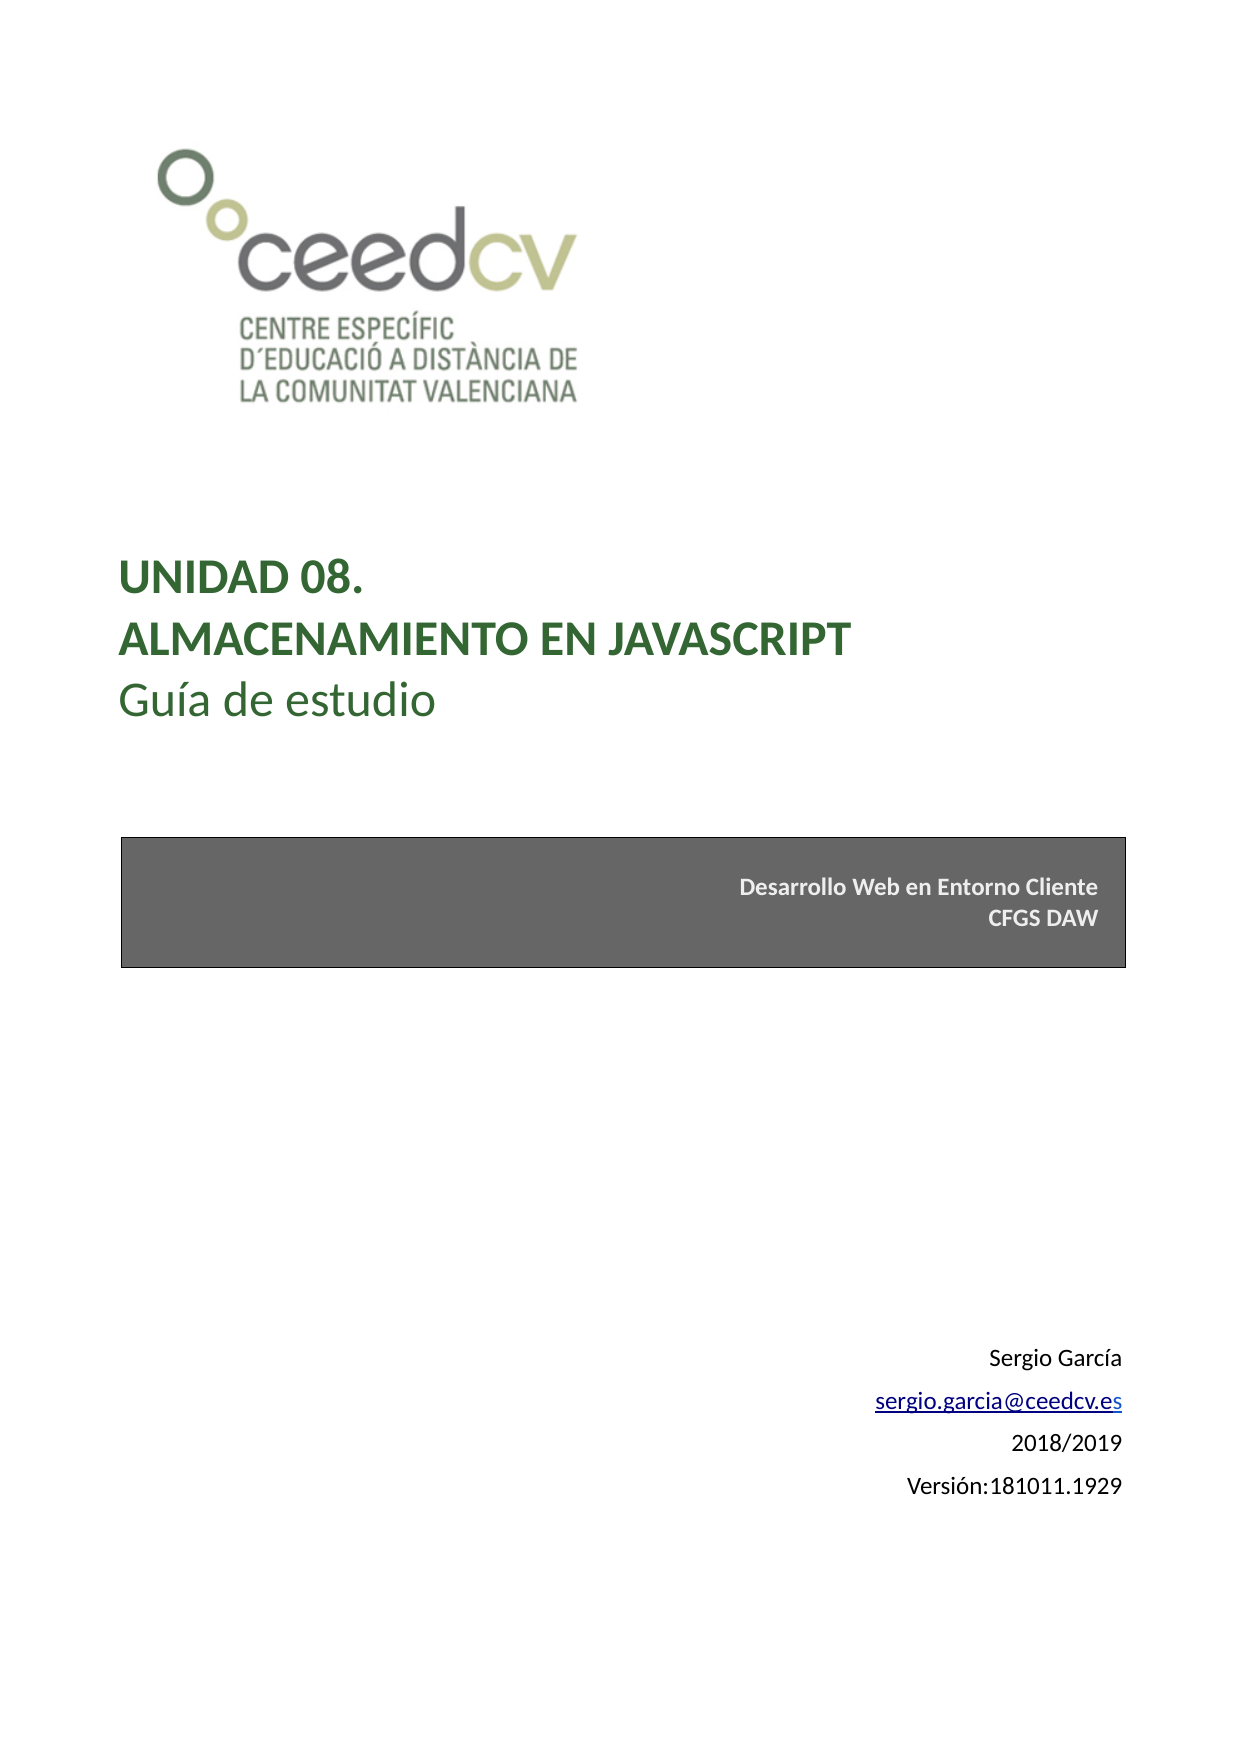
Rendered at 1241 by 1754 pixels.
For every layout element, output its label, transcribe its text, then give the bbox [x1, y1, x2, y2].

picture [118, 121, 681, 431]
text sergio.garcia@ceedcv.es [231, 1385, 1122, 1416]
text 2018/2019 [118, 1427, 1122, 1458]
text Sergio García [231, 1343, 1122, 1373]
text Almacenamiento en Javascript [118, 606, 1122, 667]
text Guía de estudio [118, 667, 1122, 728]
text CFGS DAW [125, 902, 1098, 932]
text Versión:181011.1929 [118, 1470, 1122, 1500]
text UNIDAD 08. [118, 545, 1122, 606]
text Desarrollo Web en Entorno Cliente [125, 871, 1098, 902]
